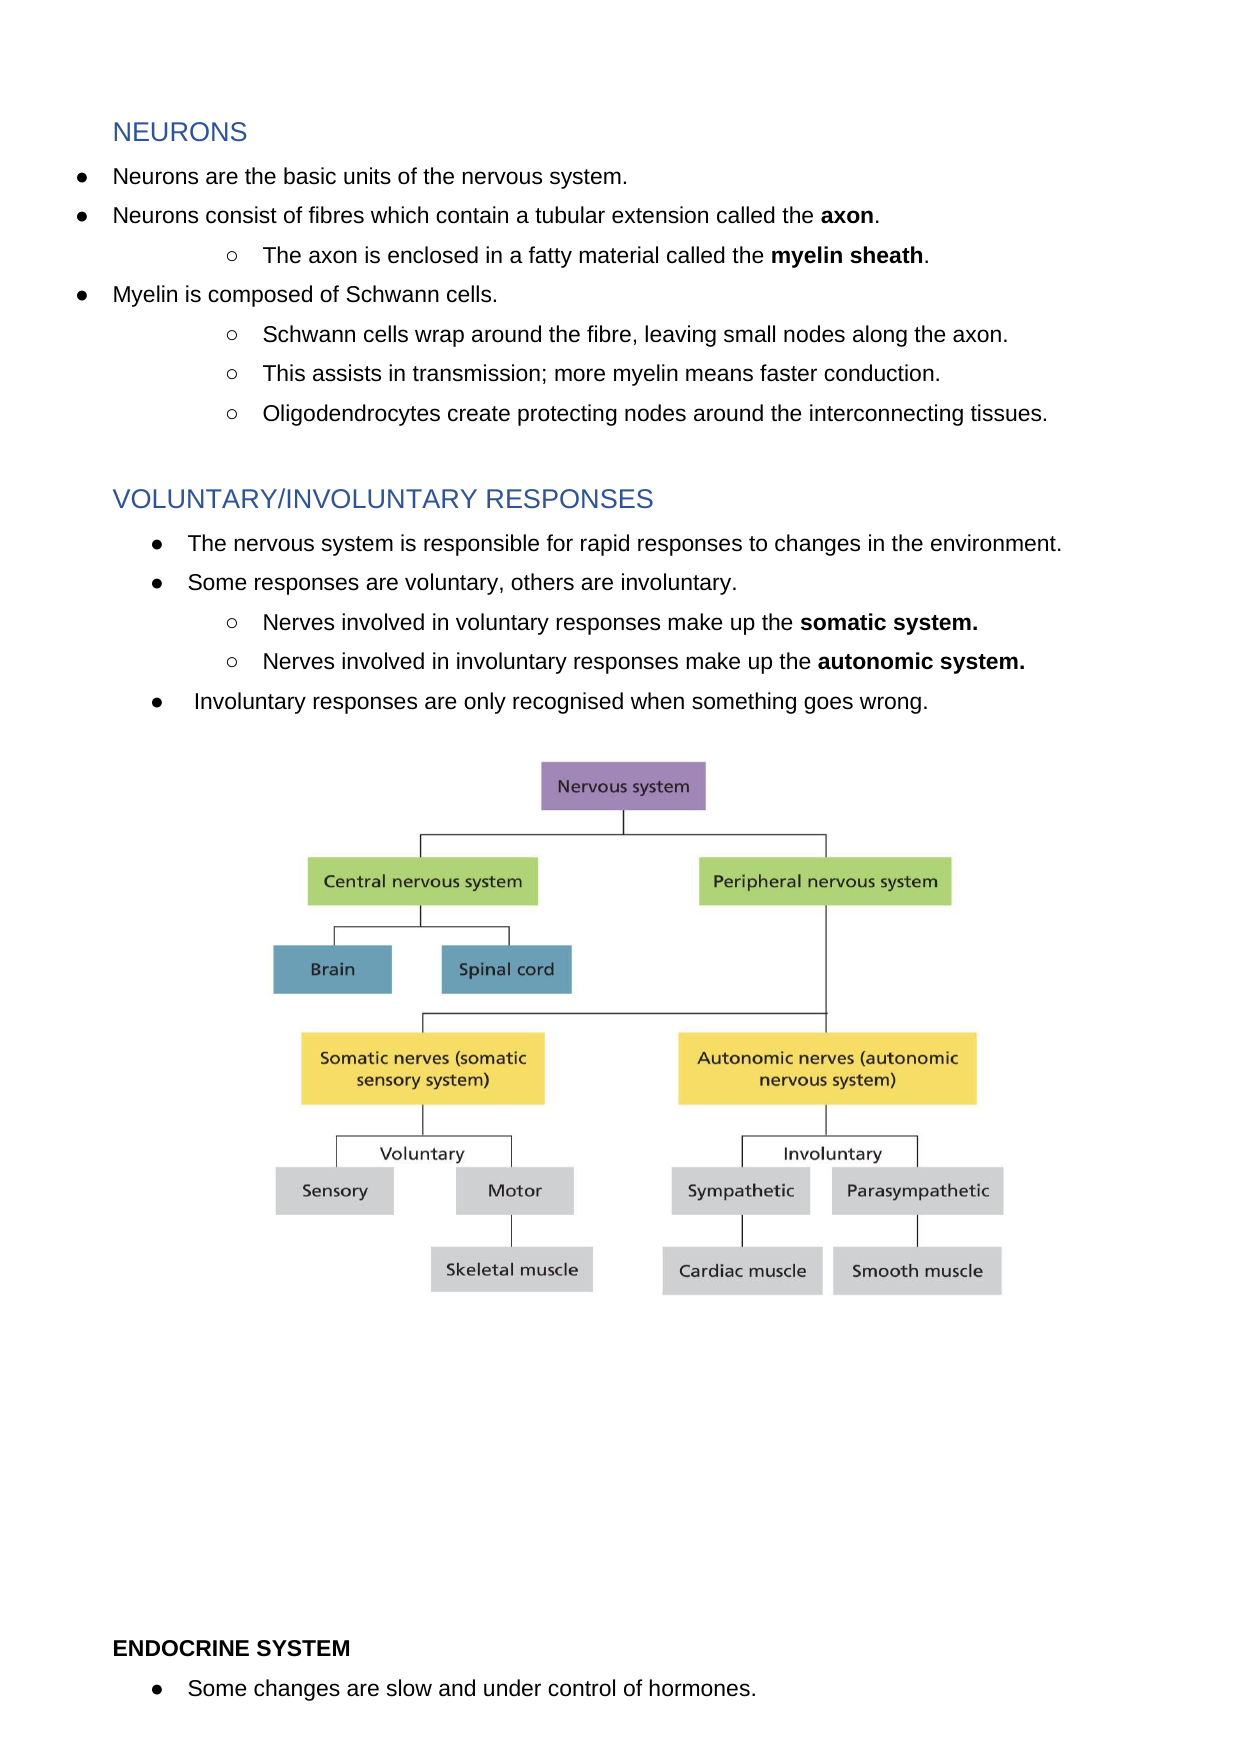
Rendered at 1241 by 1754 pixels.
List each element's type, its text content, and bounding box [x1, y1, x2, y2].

subtitle VOLUNTARY/INVOLUNTARY RESPONSES [112, 483, 1164, 514]
list Involuntary responses are only recognised when something goes wrong. [150, 688, 1164, 714]
list Neurons are the basic units of the nervous system. [75, 163, 1164, 189]
list Myelin is composed of Schwann cells. [75, 281, 1164, 308]
list This assists in transmission; more myelin means faster conduction. [225, 360, 1164, 387]
subtitle NEURONS [112, 116, 1164, 147]
list Some responses are voluntary, others are involuntary. [150, 569, 1164, 596]
list Schwann cells wrap around the fibre, leaving small nodes along the axon. [225, 321, 1164, 347]
list Oligodendrocytes create protecting nodes around the interconnecting tissues. [225, 400, 1164, 426]
list The axon is enclosed in a fatty material called the myelin sheath. [225, 242, 1164, 268]
list Nerves involved in voluntary responses make up the somatic system. [225, 609, 1164, 635]
list The nervous system is responsible for rapid responses to changes in the environment. [150, 530, 1164, 556]
picture [265, 751, 1013, 1304]
list Some changes are slow and under control of hormones. [150, 1675, 1164, 1701]
list Neurons consist of fibres which contain a tubular extension called the axon. [75, 202, 1164, 229]
text ENDOCRINE SYSTEM [112, 1635, 1164, 1662]
list Nerves involved in involuntary responses make up the autonomic system. [225, 648, 1164, 675]
